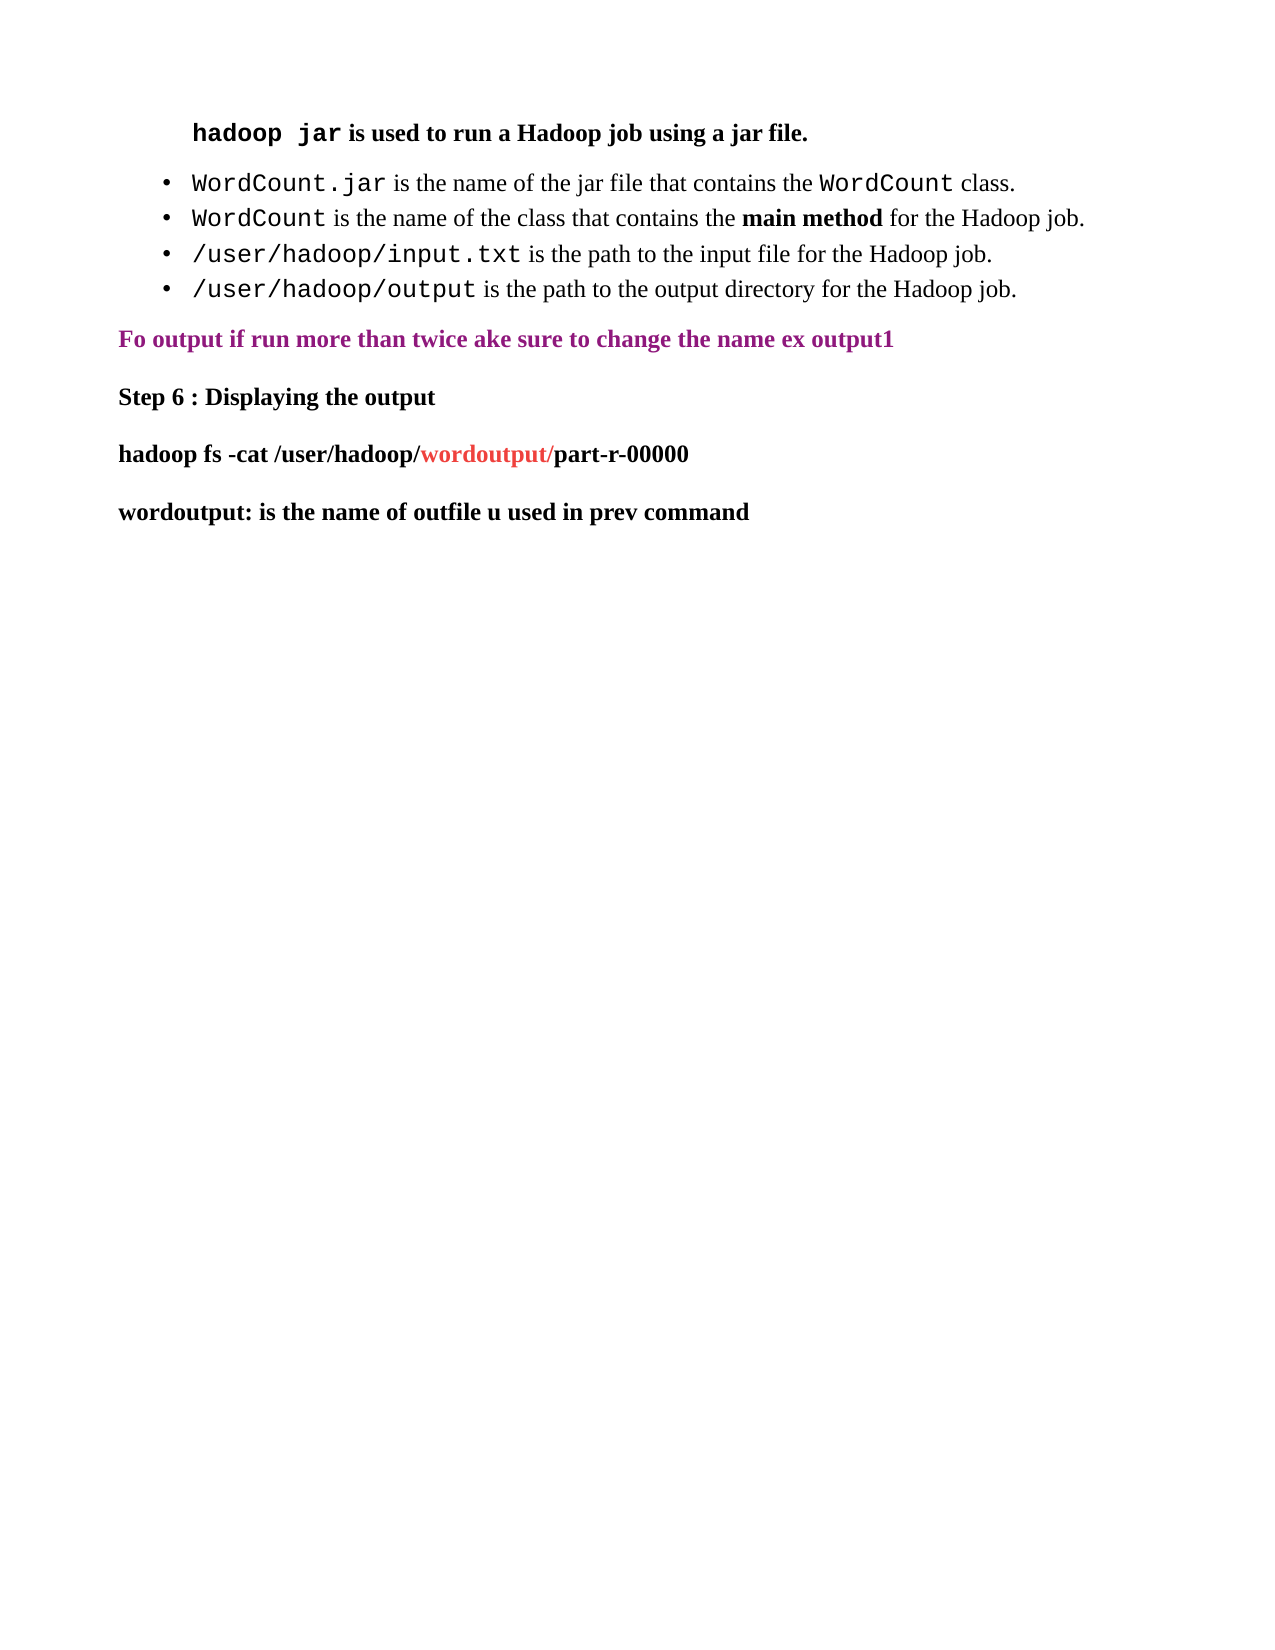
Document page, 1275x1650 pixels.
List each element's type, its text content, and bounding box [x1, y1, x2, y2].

list WordCount.jar is the name of the jar file that contains the WordCount class. [162, 168, 1157, 199]
text hadoop jar is used to run a Hadoop job using a jar file. [118, 118, 1157, 149]
list /user/hadoop/input.txt is the path to the input file for the Hadoop job. [162, 239, 1157, 270]
list /user/hadoop/output is the path to the output directory for the Hadoop job. [162, 274, 1157, 305]
list WordCount is the name of the class that contains the main method for the Hadoop job. [162, 203, 1157, 234]
text Fo output if run more than twice ake sure to change the name ex output1 [118, 324, 1157, 353]
text Step 6 : Displaying the output hadoop fs -cat /user/hadoop/wordoutput/part-r-00000 wordoutput: is the name of outfile u used in prev command [118, 382, 1157, 554]
